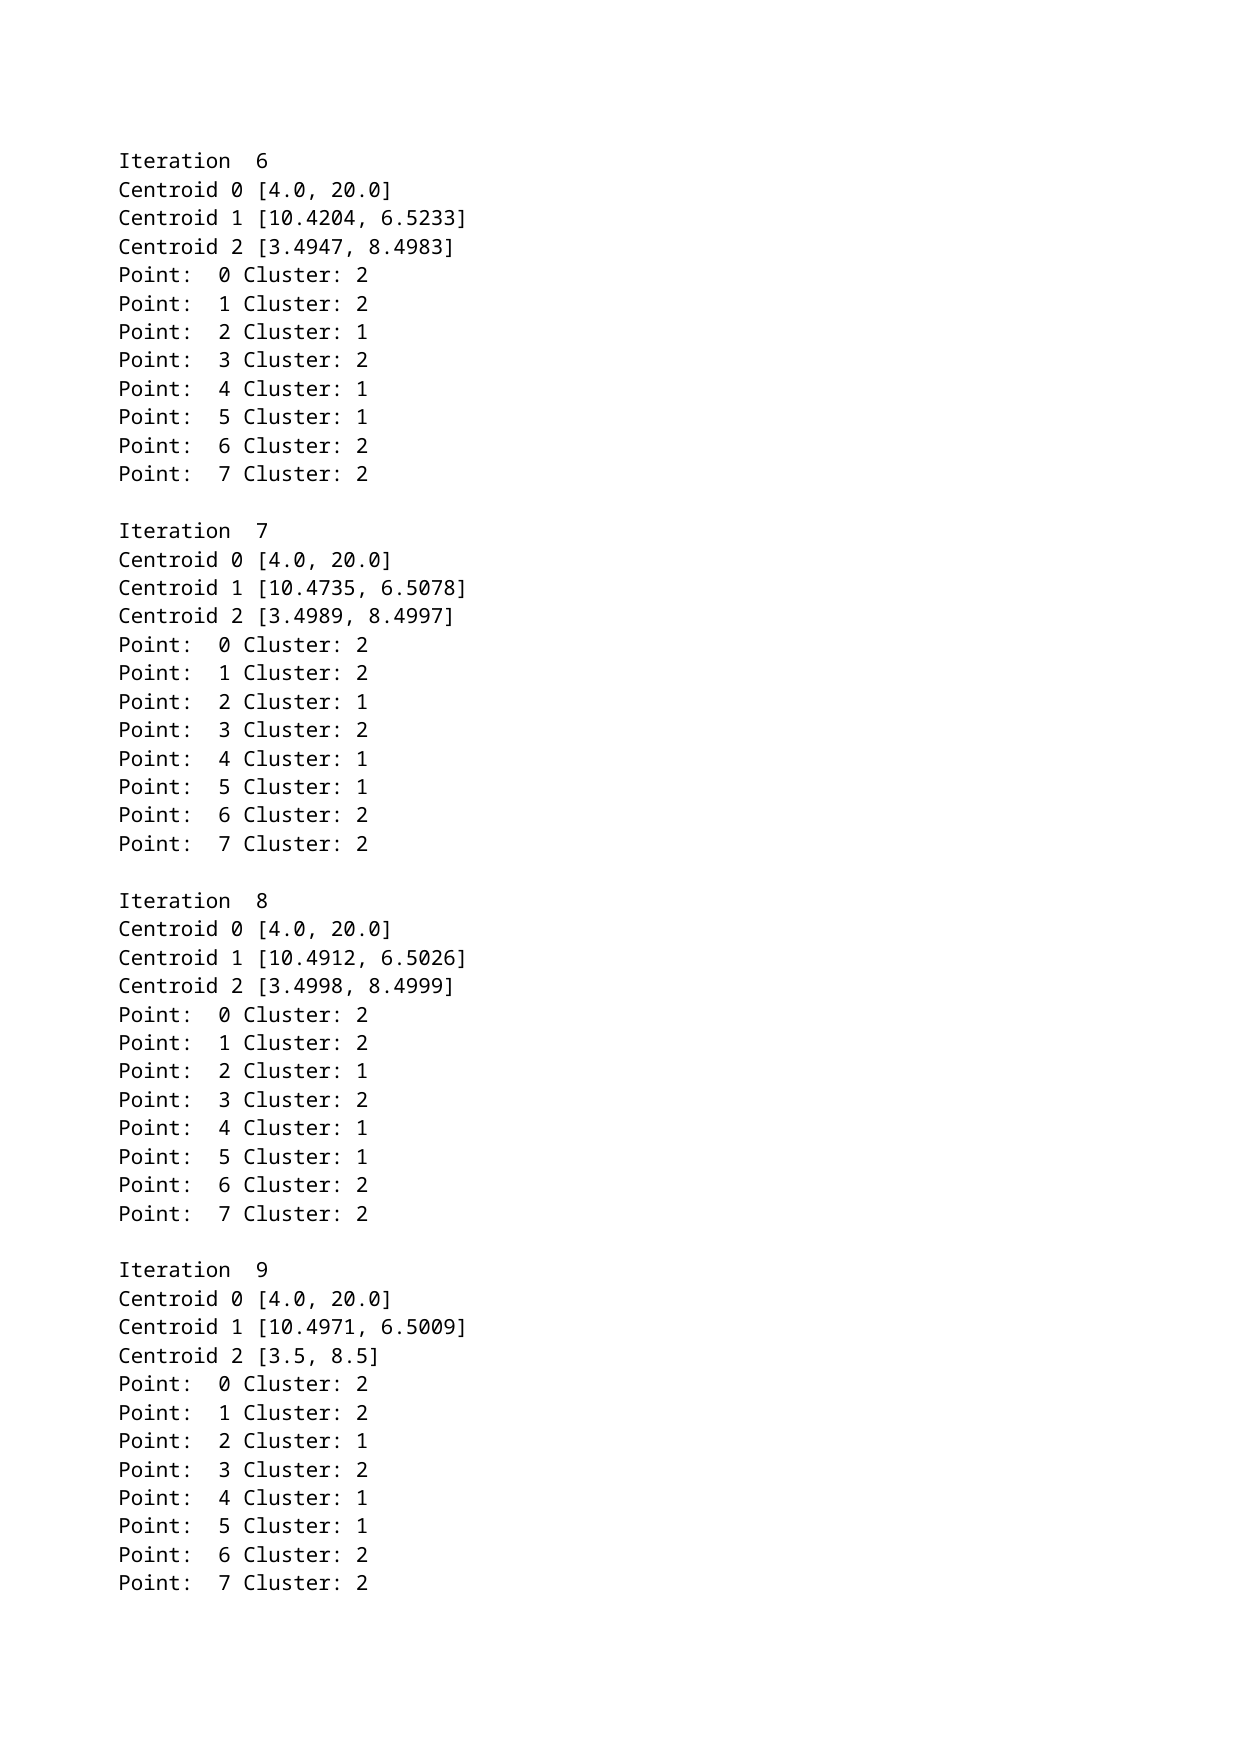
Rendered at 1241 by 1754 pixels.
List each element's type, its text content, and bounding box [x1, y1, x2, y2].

text Centroid 1 [10.4735, 6.5078] [118, 573, 1122, 602]
text Centroid 2 [3.4998, 8.4999] [118, 971, 1122, 1000]
text Point: 7 Cluster: 2 [118, 1568, 1122, 1597]
text Point: 0 Cluster: 2 [118, 260, 1122, 289]
text Iteration 8 [118, 886, 1122, 914]
text Centroid 2 [3.4947, 8.4983] [118, 232, 1122, 260]
text Centroid 0 [4.0, 20.0] [118, 545, 1122, 573]
text Centroid 1 [10.4204, 6.5233] [118, 203, 1122, 232]
text Centroid 0 [4.0, 20.0] [118, 1284, 1122, 1312]
text Point: 6 Cluster: 2 [118, 1170, 1122, 1199]
text Point: 0 Cluster: 2 [118, 630, 1122, 658]
text Point: 5 Cluster: 1 [118, 402, 1122, 431]
text Centroid 0 [4.0, 20.0] [118, 914, 1122, 943]
text Point: 4 Cluster: 1 [118, 1483, 1122, 1512]
text Point: 4 Cluster: 1 [118, 744, 1122, 772]
text Point: 2 Cluster: 1 [118, 1057, 1122, 1085]
text Point: 3 Cluster: 2 [118, 715, 1122, 744]
text Point: 3 Cluster: 2 [118, 1455, 1122, 1483]
text Centroid 2 [3.5, 8.5] [118, 1341, 1122, 1369]
text Iteration 7 [118, 516, 1122, 545]
text Point: 2 Cluster: 1 [118, 687, 1122, 715]
text Point: 5 Cluster: 1 [118, 1142, 1122, 1170]
text Point: 3 Cluster: 2 [118, 346, 1122, 374]
text Iteration 6 [118, 147, 1122, 175]
text Point: 1 Cluster: 2 [118, 1398, 1122, 1426]
text Point: 1 Cluster: 2 [118, 658, 1122, 687]
text Point: 5 Cluster: 1 [118, 772, 1122, 801]
text Iteration 9 [118, 1256, 1122, 1284]
text Centroid 0 [4.0, 20.0] [118, 175, 1122, 203]
text Point: 2 Cluster: 1 [118, 317, 1122, 346]
text Point: 1 Cluster: 2 [118, 289, 1122, 317]
text Point: 0 Cluster: 2 [118, 1369, 1122, 1398]
text Point: 7 Cluster: 2 [118, 459, 1122, 488]
text Point: 6 Cluster: 2 [118, 1540, 1122, 1568]
text Point: 7 Cluster: 2 [118, 1199, 1122, 1227]
text Point: 7 Cluster: 2 [118, 829, 1122, 857]
text Point: 4 Cluster: 1 [118, 1113, 1122, 1142]
text Point: 6 Cluster: 2 [118, 431, 1122, 459]
text Point: 0 Cluster: 2 [118, 1000, 1122, 1028]
text Point: 6 Cluster: 2 [118, 801, 1122, 829]
text Point: 5 Cluster: 1 [118, 1512, 1122, 1540]
text Centroid 1 [10.4971, 6.5009] [118, 1312, 1122, 1341]
text Centroid 2 [3.4989, 8.4997] [118, 602, 1122, 630]
text Centroid 1 [10.4912, 6.5026] [118, 943, 1122, 971]
text Point: 2 Cluster: 1 [118, 1426, 1122, 1455]
text Point: 3 Cluster: 2 [118, 1085, 1122, 1113]
text Point: 4 Cluster: 1 [118, 374, 1122, 402]
text Point: 1 Cluster: 2 [118, 1028, 1122, 1057]
